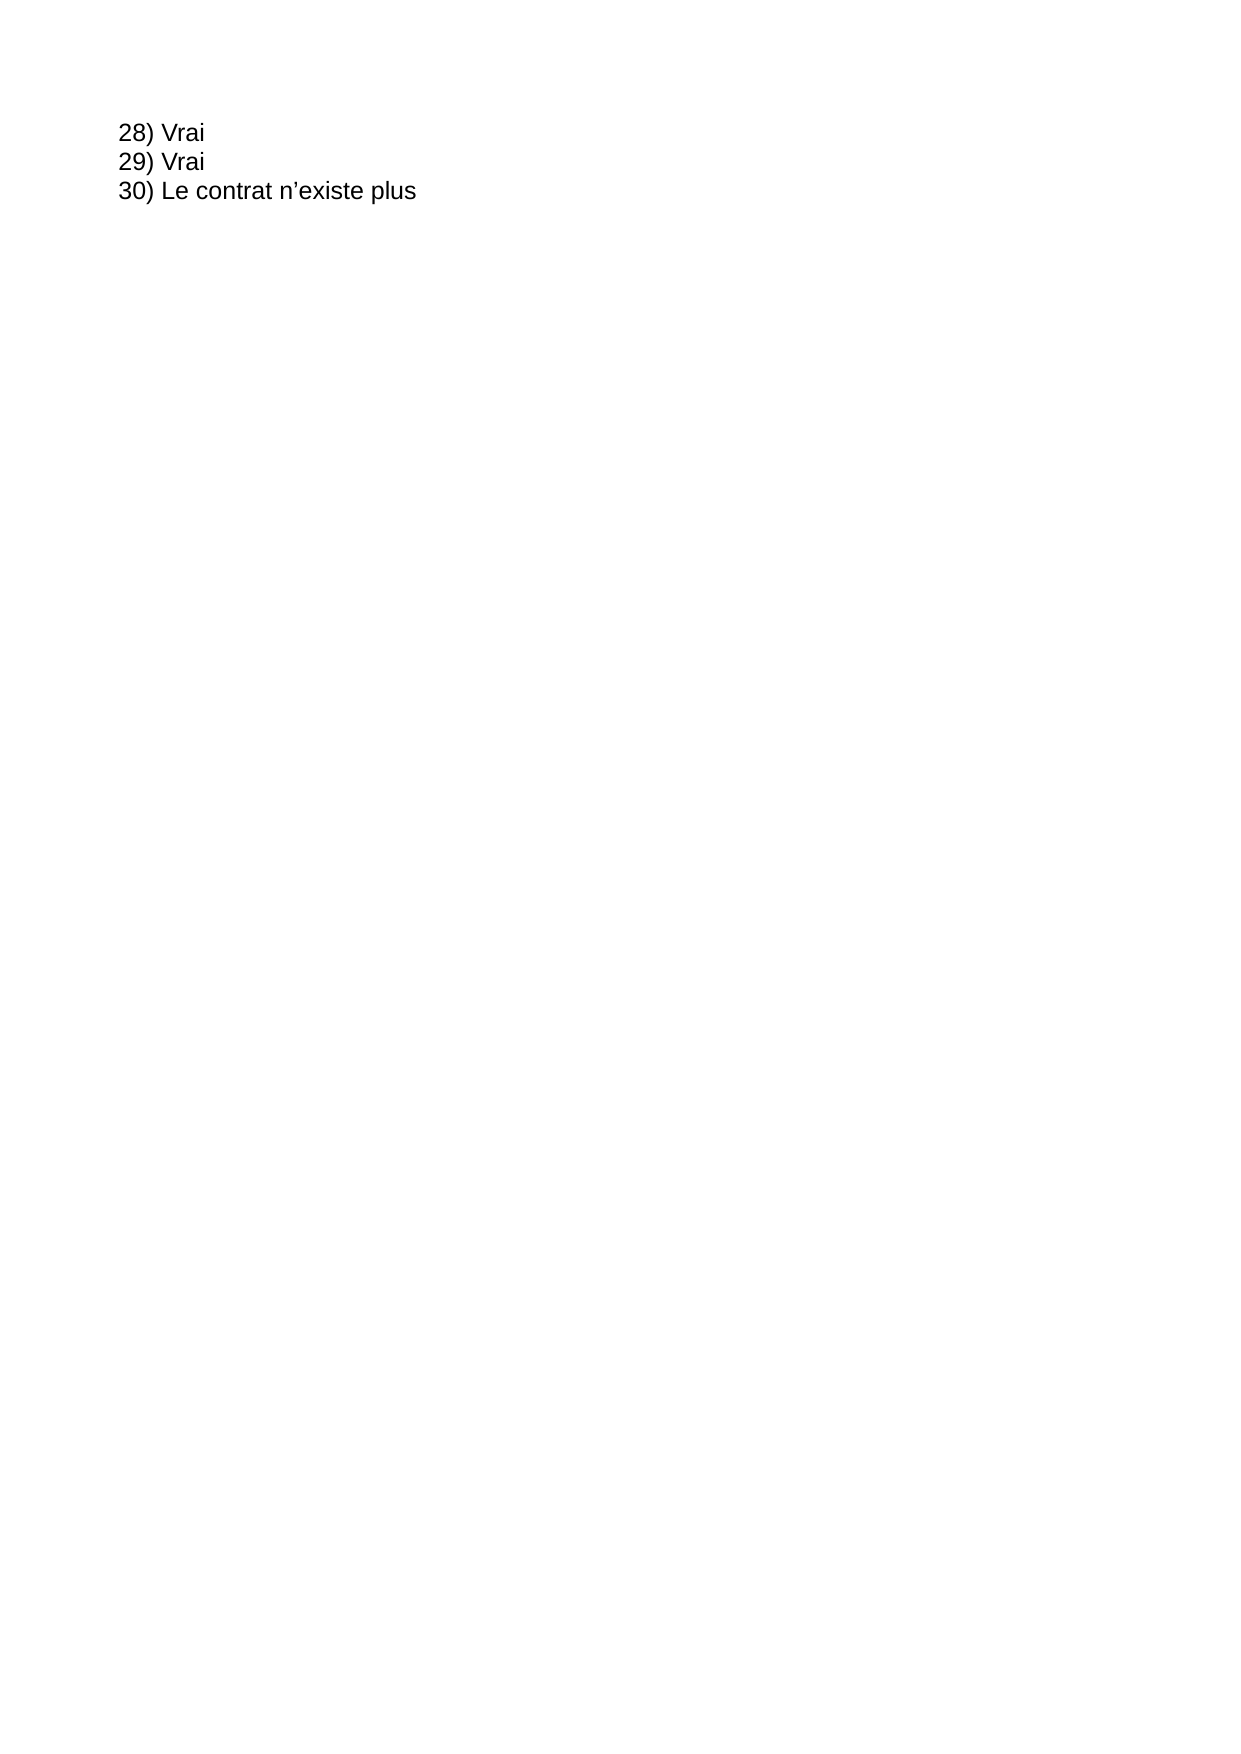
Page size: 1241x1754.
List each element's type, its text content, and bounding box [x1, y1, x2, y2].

text 29) Vrai [118, 147, 1122, 176]
text 28) Vrai [118, 118, 1122, 147]
text 30) Le contrat n’existe plus [118, 176, 1122, 204]
